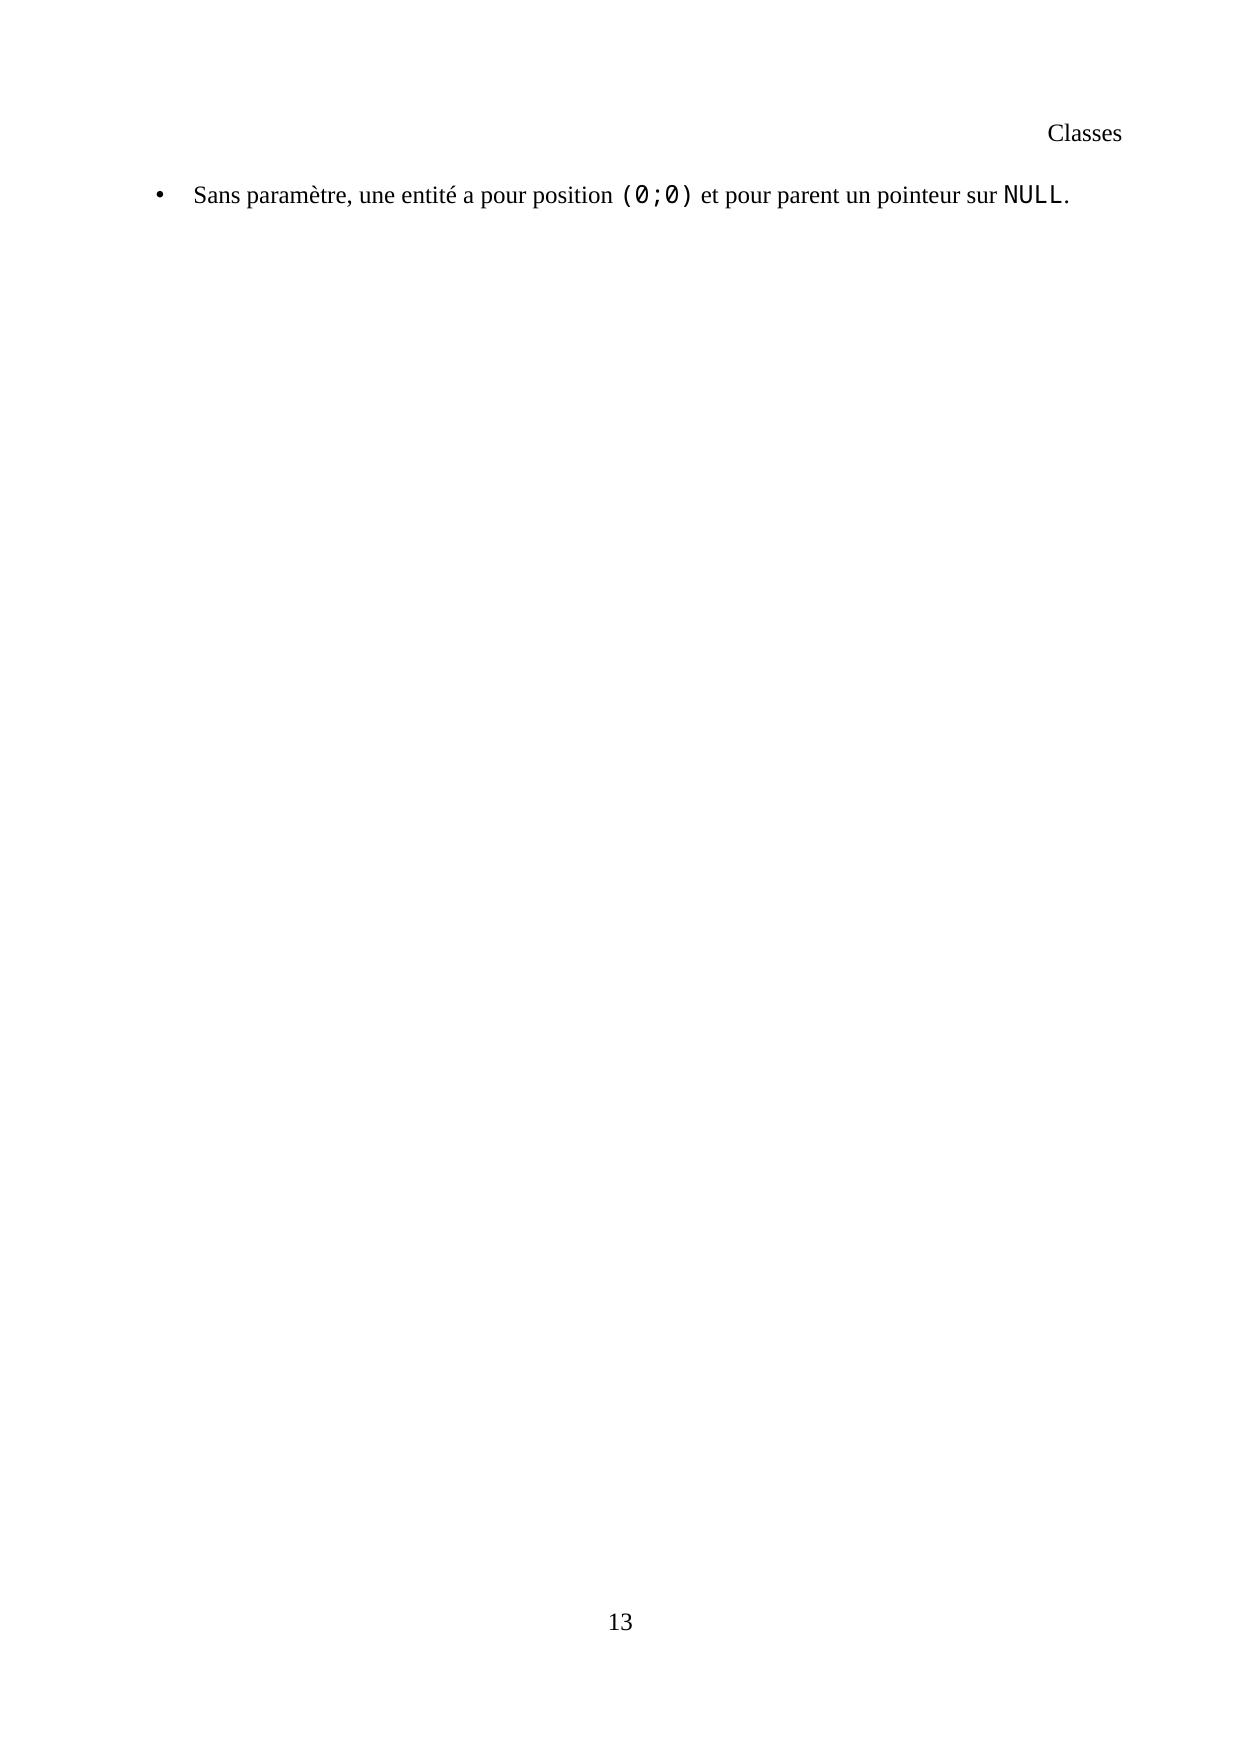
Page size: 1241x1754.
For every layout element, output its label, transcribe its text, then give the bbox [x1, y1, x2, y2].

list Sans paramètre, une entité a pour position (0;0) et pour parent un pointeur sur NULL. [156, 176, 1122, 210]
